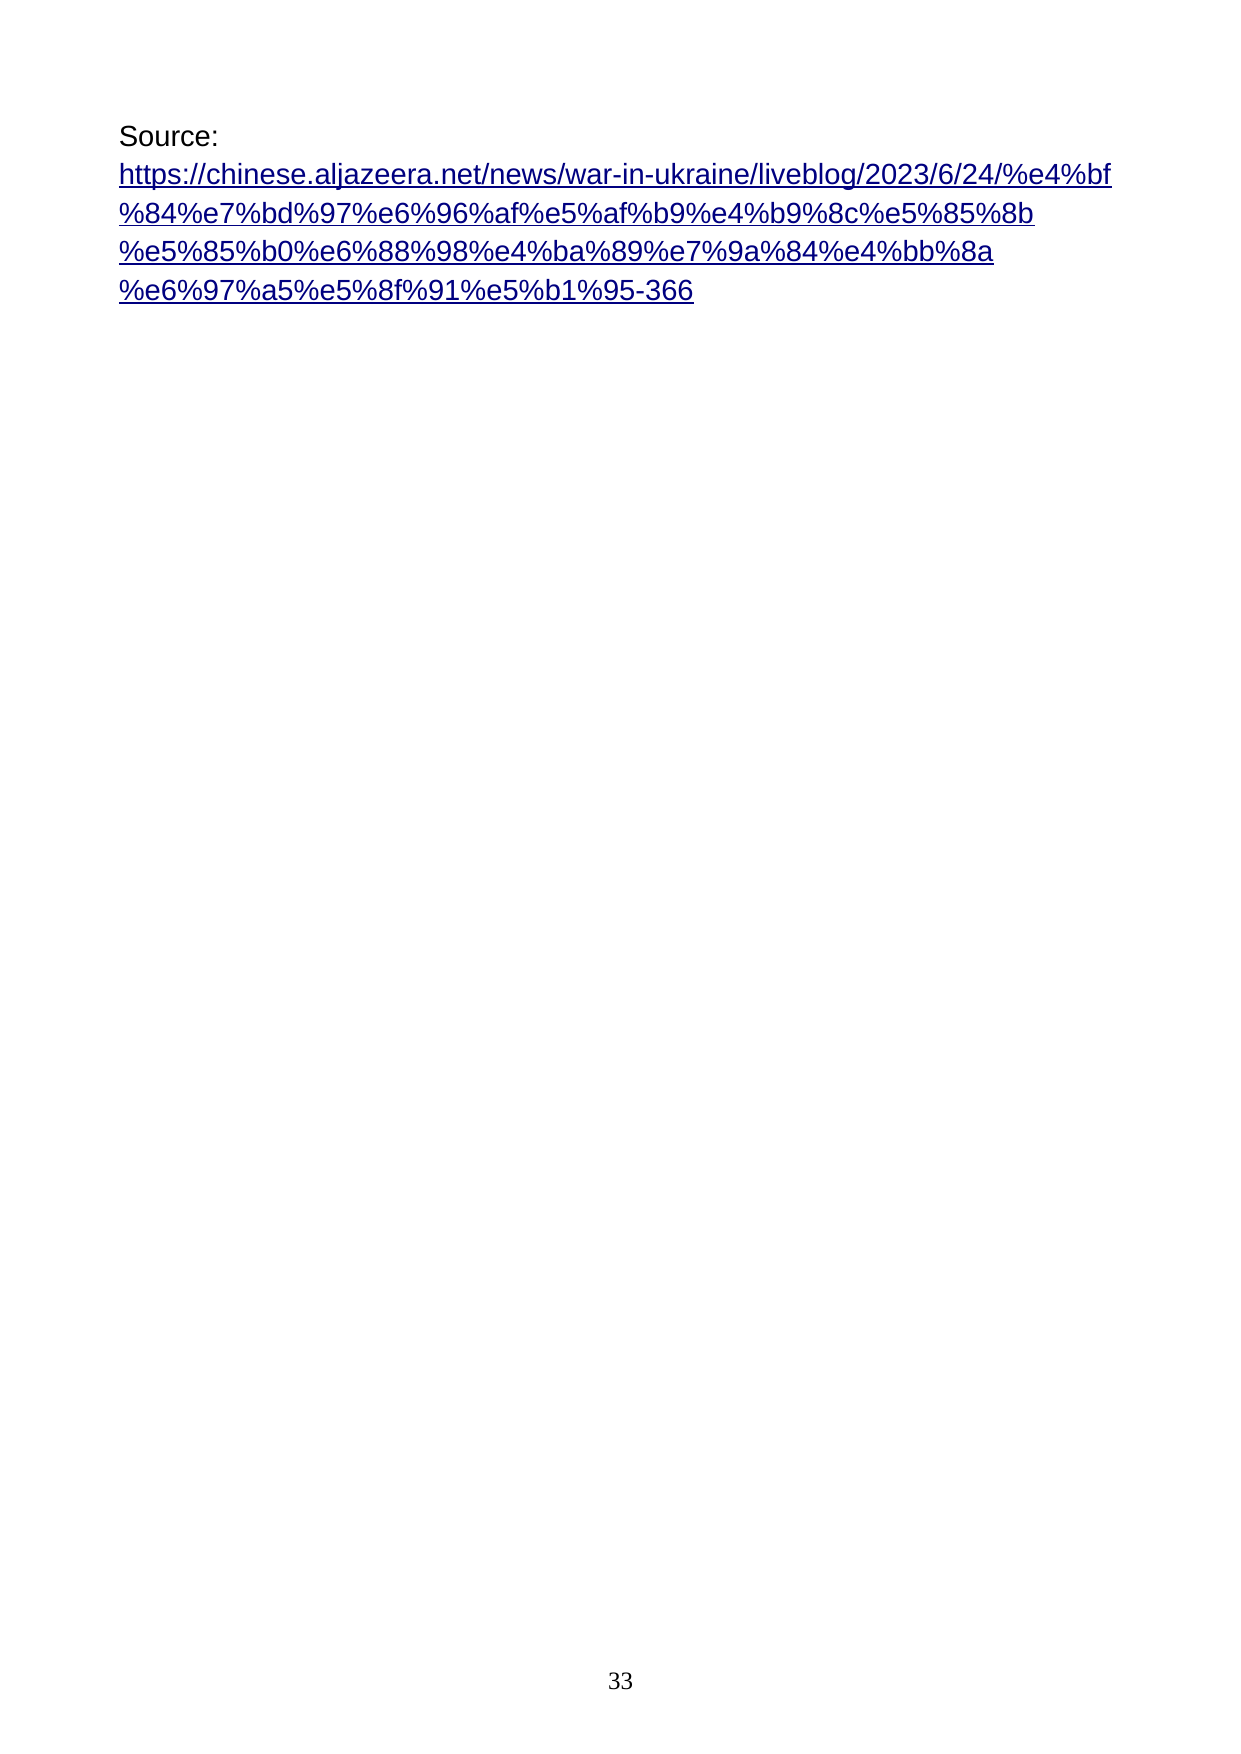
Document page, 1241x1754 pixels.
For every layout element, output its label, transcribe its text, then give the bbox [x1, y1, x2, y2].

text Source: https://chinese.aljazeera.net/news/war-in-ukraine/liveblog/2023/6/24/%e4%bf%84%e7%bd%97%e6%96%af%e5%af%b9%e4%b9%8c%e5%85%8b%e5%85%b0%e6%88%98%e4%ba%89%e7%9a%84%e4%bb%8a%e6%97%a5%e5%8f%91%e5%b1%95-366 [118, 118, 1122, 306]
